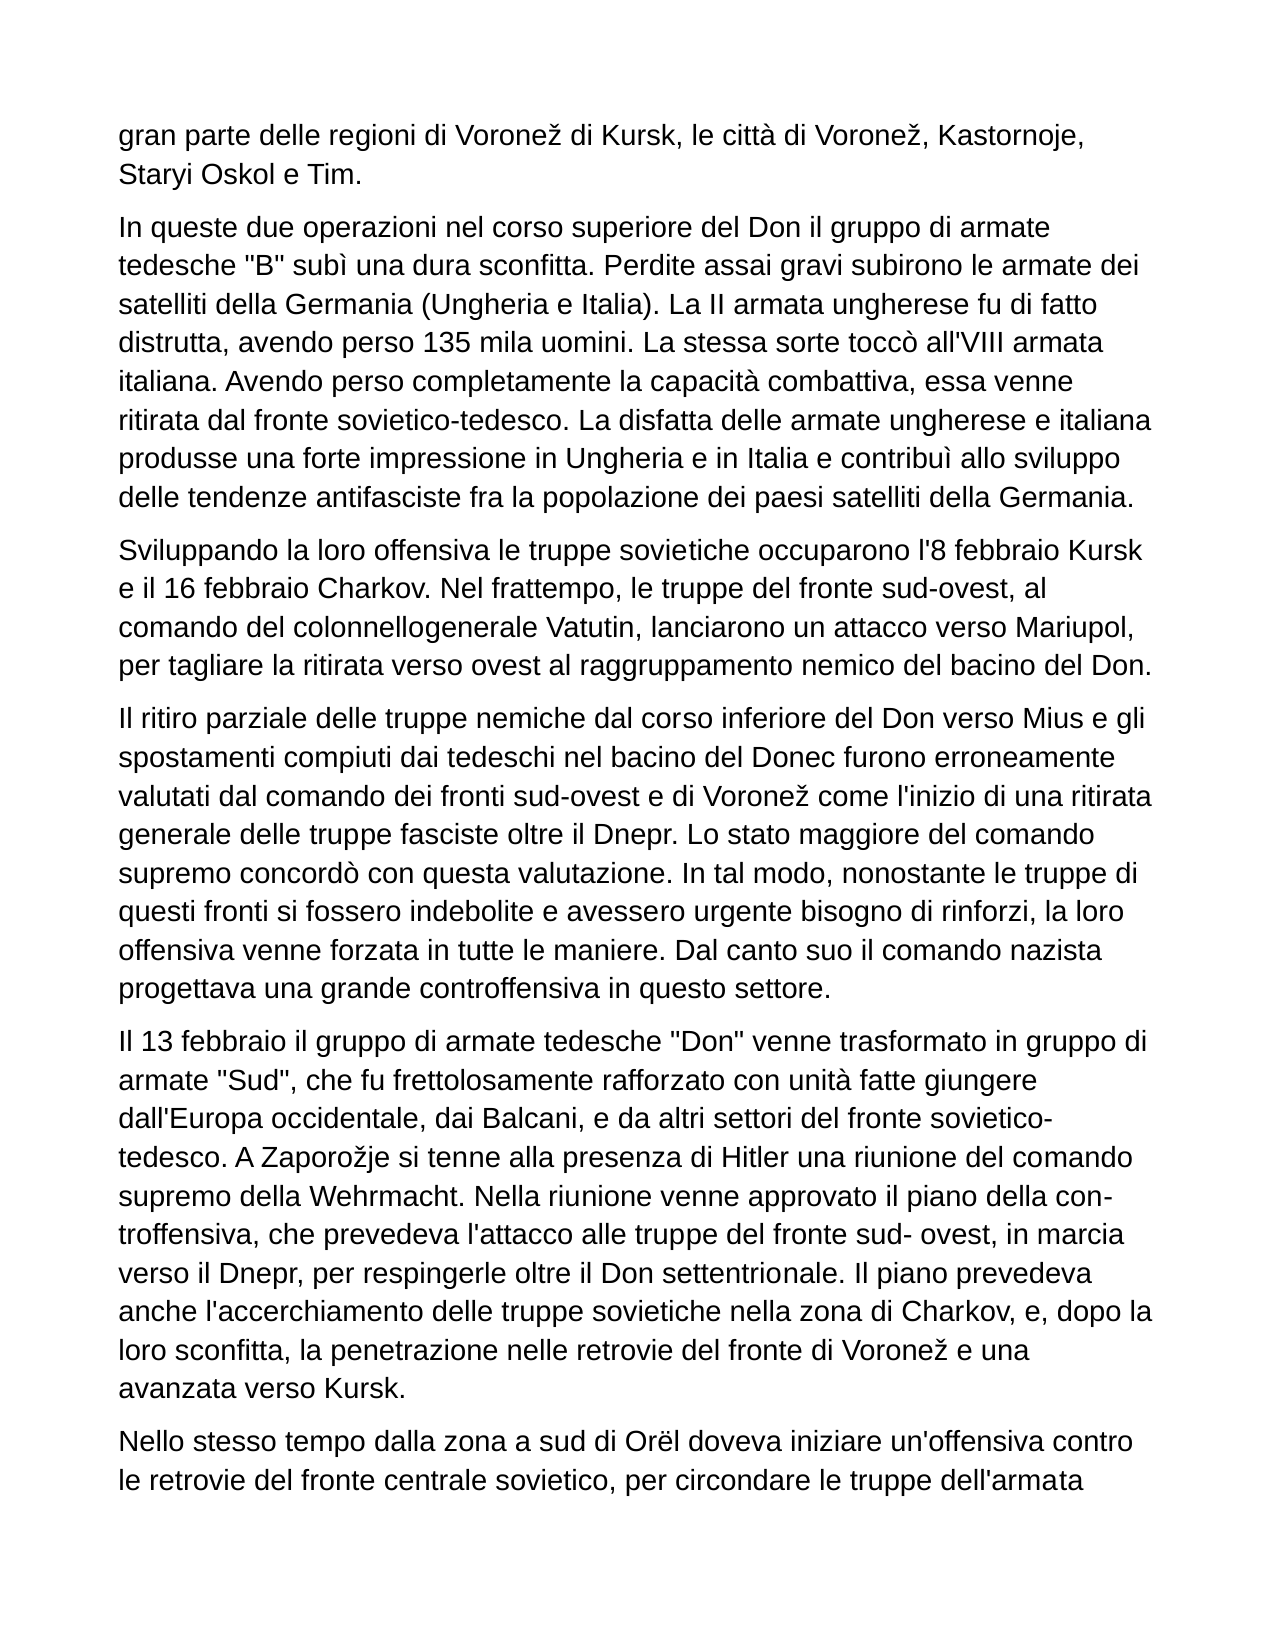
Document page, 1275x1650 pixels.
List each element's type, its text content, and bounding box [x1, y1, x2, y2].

text Il ritiro parziale delle truppe nemiche dal cor­so inferiore del Don verso Mius e gli sposta­menti compiuti dai tedeschi nel bacino del Donec furono erroneamente valutati dal co­mando dei fronti sud-ovest e di Voronež come l'inizio di una ritirata generale delle trup­pe fasciste oltre il Dnepr. Lo stato maggiore del comando supremo concordò con questa valutazione. In tal modo, nonostante le truppe di questi fronti si fossero indebolite e avesse­ro urgente bisogno di rinforzi, la loro offen­siva venne forzata in tutte le maniere. Dal canto suo il comando nazista progettava una grande controffensiva in questo settore. [118, 701, 1157, 1005]
text In queste due operazioni nel corso superiore del Don il gruppo di armate tedesche "B" subì una dura sconfitta. Perdite assai gravi subirono le armate dei satelliti della Germania (Ungheria e Italia). La II armata ungherese fu di fatto distrutta, avendo perso 135 mila uomini. La stessa sorte toccò all'VIII armata italiana. Avendo perso completamente la ca­pacità combattiva, essa venne ritirata dal fron­te sovietico-tedesco. La disfatta delle armate ungherese e italiana produsse una forte im­pressione in Ungheria e in Italia e contribuì allo sviluppo delle tendenze antifasciste fra la popolazione dei paesi satelliti della Germania. [118, 210, 1157, 513]
text Nello stesso tempo dalla zona a sud di Orël doveva iniziare un'offensiva contro le retrovie del fronte centrale sovietico, per circondare le truppe dell'arma­ta [118, 1424, 1157, 1496]
text Sviluppando la loro offensiva le truppe sovie­tiche occuparono l'8 febbraio Kursk e il 16 febbraio Charkov. Nel frattempo, le truppe del fronte sud-ovest, al comando del colonnello­generale Vatutin, lanciarono un attacco verso Mariupol, per tagliare la ritirata verso ovest al raggruppamento nemico del bacino del Don. [118, 533, 1157, 682]
text Il 13 febbraio il gruppo di armate tedesche "Don" venne trasformato in gruppo di ar­mate "Sud", che fu frettolosamente raffor­zato con unità fatte giungere dall'Europa oc­cidentale, dai Balcani, e da altri settori del fronte sovietico-tedesco. A Zaporožje si ten­ne alla presenza di Hitler una riunione del co­mando supremo della Wehrmacht. Nella riu­nione venne approvato il piano della con­troffensiva, che prevedeva l'attacco alle trup­pe del fronte sud- ovest, in marcia verso il Dnepr, per respingerle oltre il Don settentrio­nale. Il piano prevedeva anche l'accerchiamen­to delle truppe sovietiche nella zona di Char­kov, e, dopo la loro sconfitta, la penetrazione nelle retrovie del fronte di Voronež e una avanzata verso Kursk. [118, 1024, 1157, 1405]
text gran parte delle re­gioni di Voronež di Kursk, le città di Voronež, Kastornoje, Staryi Oskol e Tim. [118, 118, 1157, 190]
